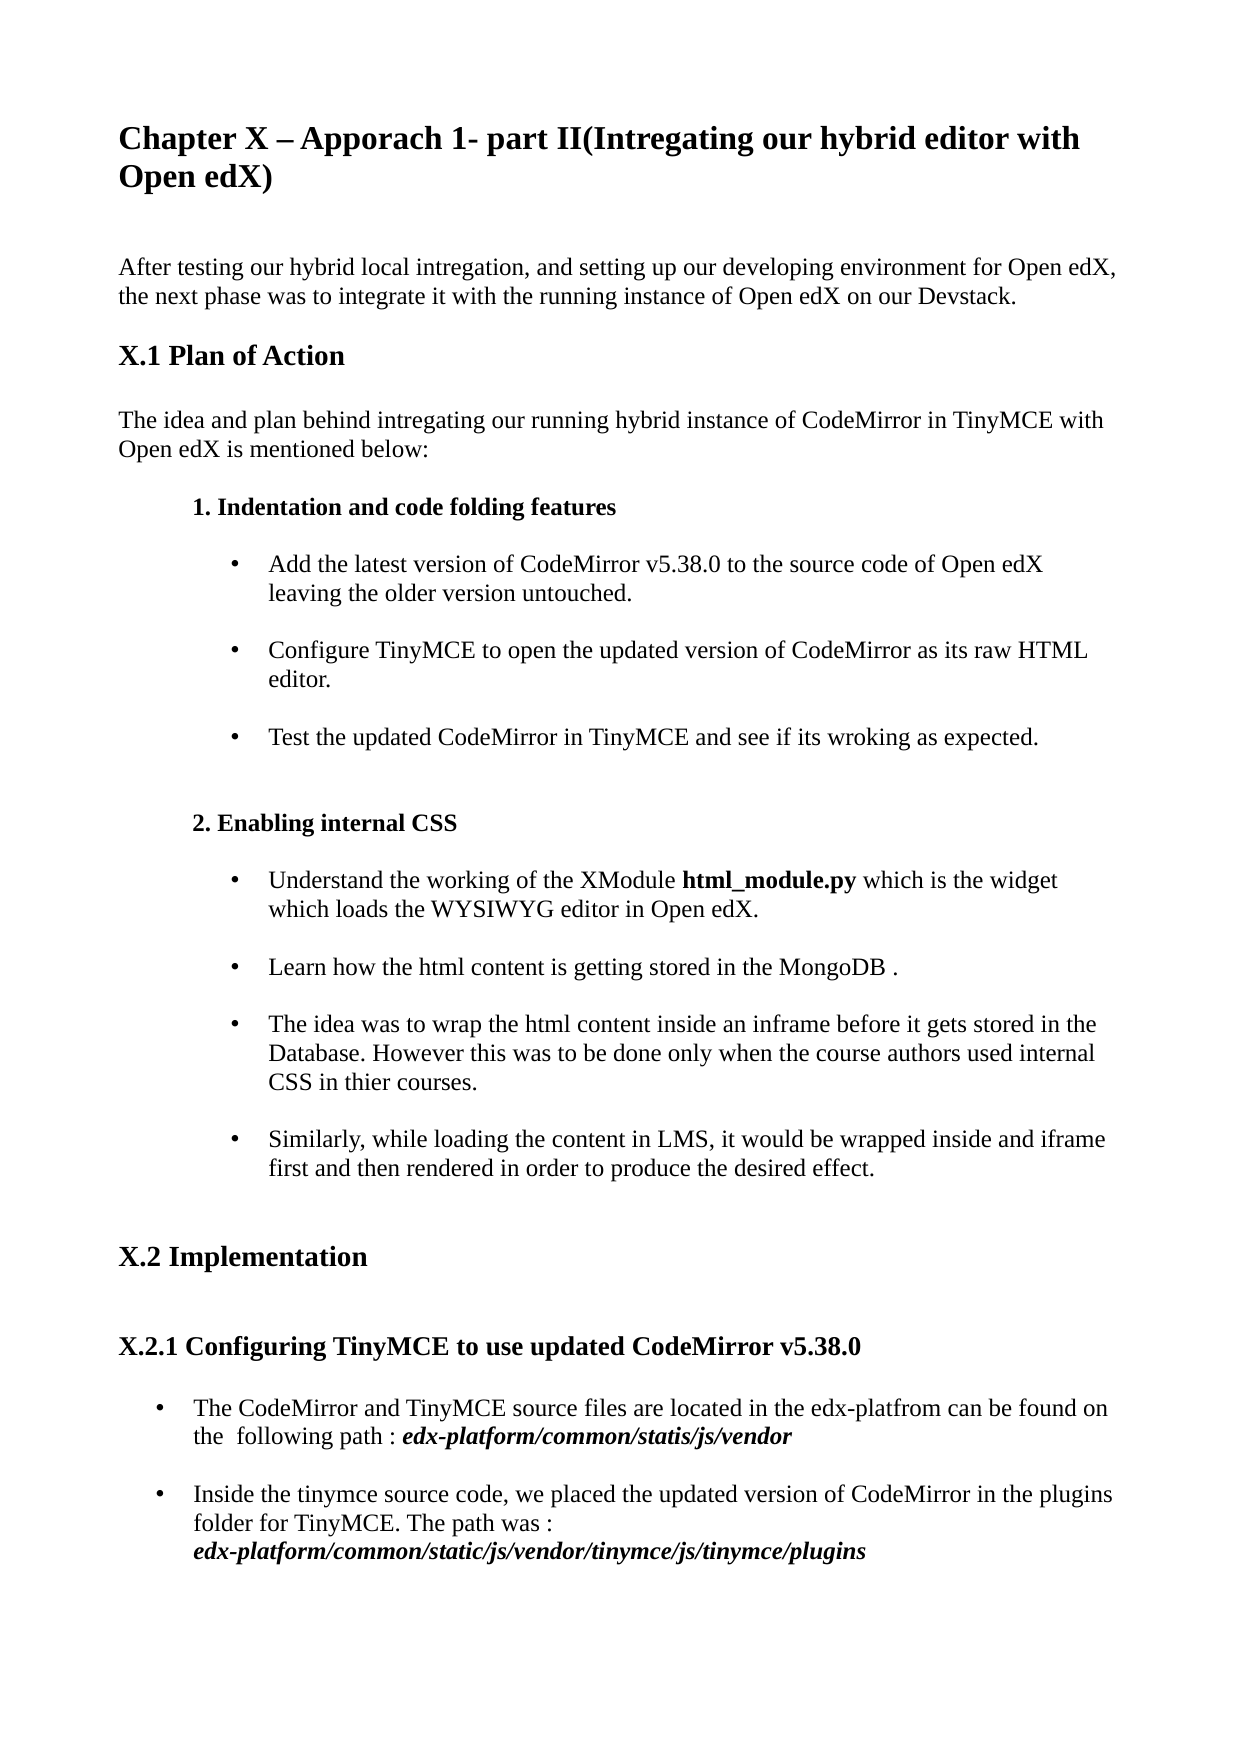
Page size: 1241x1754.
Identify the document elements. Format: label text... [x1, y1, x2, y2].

list the following path : edx-platform/common/statis/js/vendor [156, 1421, 1122, 1450]
list Understand the working of the XModule html_module.py which is the widget which loads the WYSIWYG editor in Open edX. [231, 866, 1122, 923]
text X.2.1 Configuring TinyMCE to use updated CodeMirror v5.38.0 [118, 1330, 1122, 1362]
list Similarly, while loading the content in LMS, it would be wrapped inside and iframe first and then rendered in order to produce the desired effect. [231, 1124, 1122, 1182]
text 1. Indentation and code folding features [118, 492, 1122, 521]
list Learn how the html content is getting stored in the MongoDB . [231, 952, 1122, 981]
text After testing our hybrid local intregation, and setting up our developing environment for Open edX, the next phase was to integrate it with the running instance of Open edX on our Devstack. [118, 252, 1122, 310]
list Inside the tinymce source code, we placed the updated version of CodeMirror in the plugins folder for TinyMCE. The path was : edx-platform/common/static/js/vendor/tinymce/js/tinymce/plugins [156, 1479, 1122, 1565]
list The CodeMirror and TinyMCE source files are located in the edx-platfrom can be found on [156, 1393, 1122, 1421]
list The idea was to wrap the html content inside an inframe before it gets stored in the Database. However this was to be done only when the course authors used internal CSS in thier courses. [231, 1009, 1122, 1096]
list Test the updated CodeMirror in TinyMCE and see if its wroking as expected. [231, 722, 1122, 751]
list Add the latest version of CodeMirror v5.38.0 to the source code of Open edX leaving the older version untouched. [231, 549, 1122, 607]
text 2. Enabling internal CSS [118, 808, 1122, 837]
list Configure TinyMCE to open the updated version of CodeMirror as its raw HTML editor. [231, 636, 1122, 693]
text Chapter X – Apporach 1- part II(Intregating our hybrid editor with Open edX) [118, 118, 1122, 195]
text X.1 Plan of Action [118, 338, 1122, 372]
text The idea and plan behind intregating our running hybrid instance of CodeMirror in TinyMCE with Open edX is mentioned below: [118, 406, 1122, 463]
text X.2 Implementation [118, 1239, 1122, 1273]
